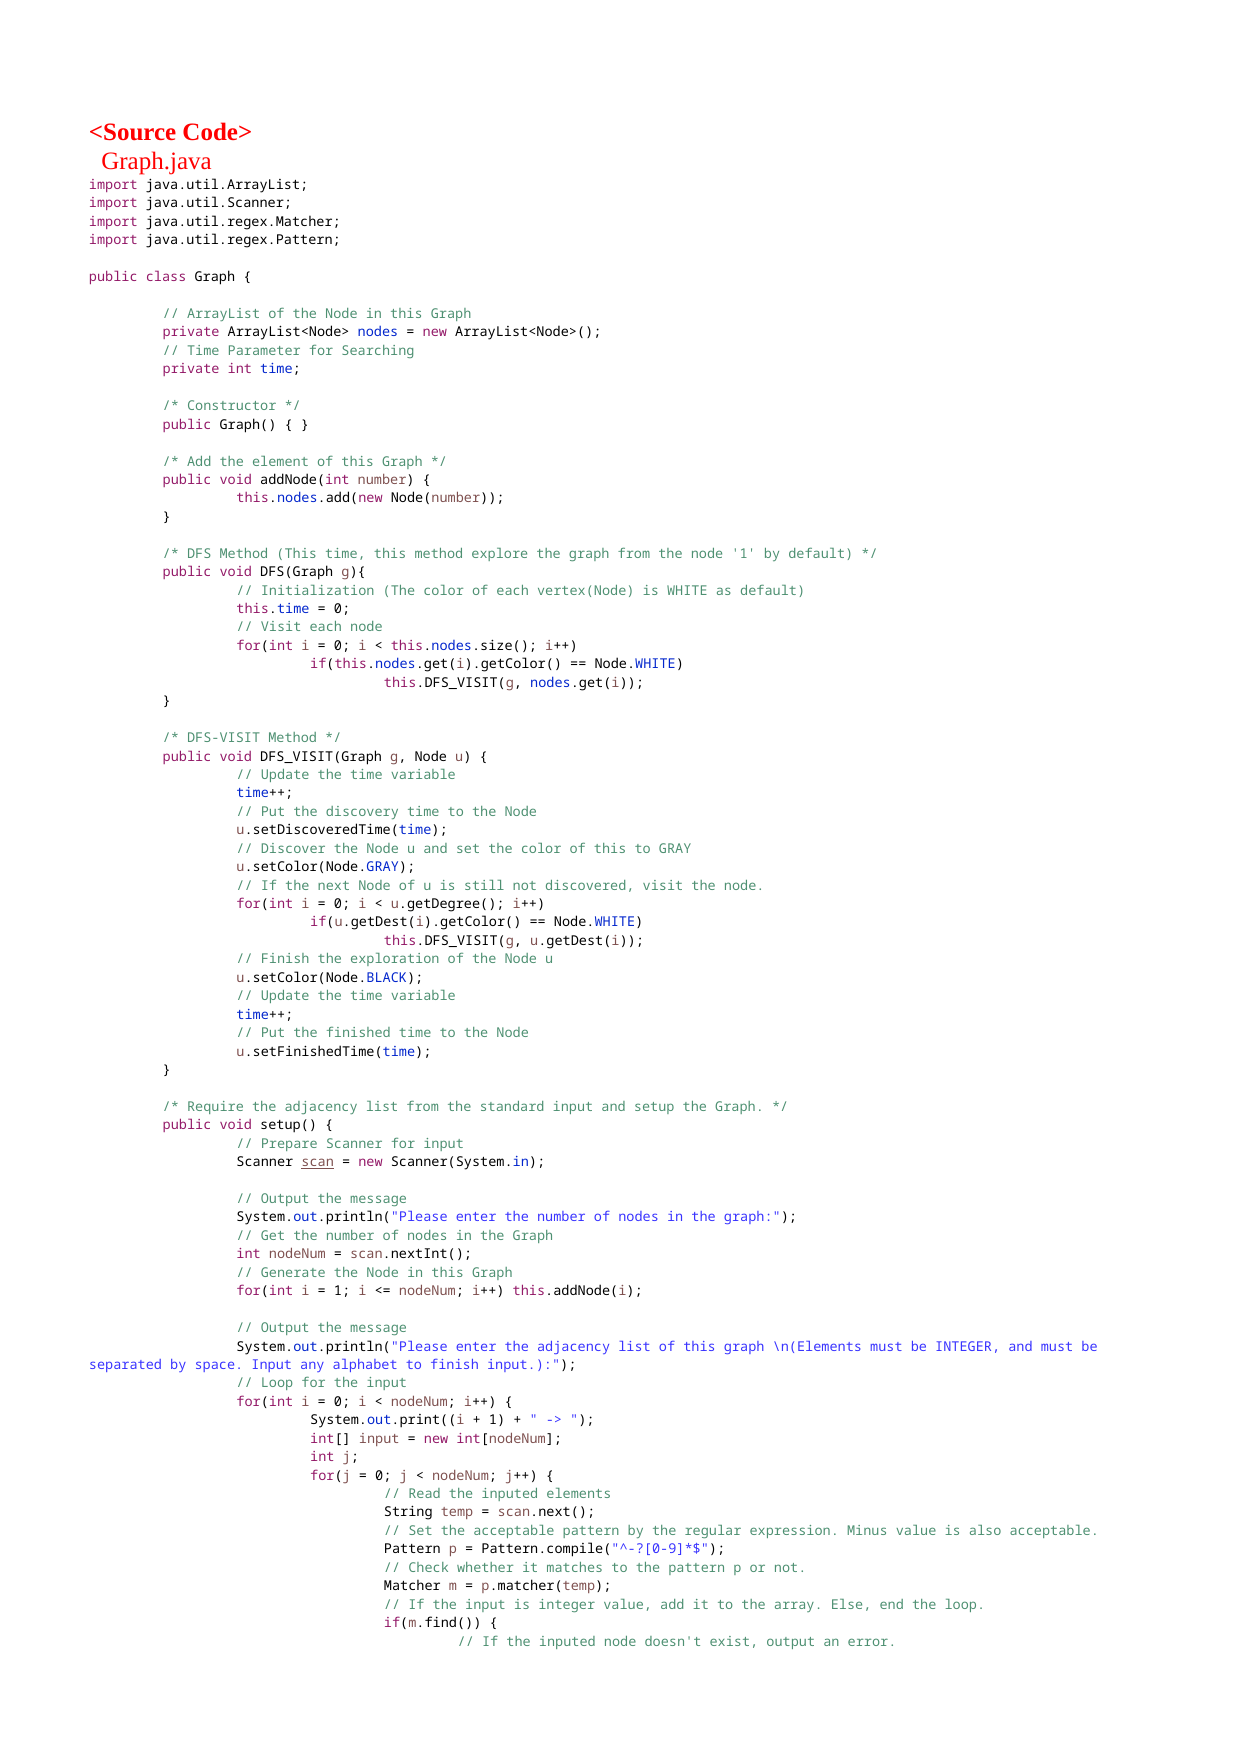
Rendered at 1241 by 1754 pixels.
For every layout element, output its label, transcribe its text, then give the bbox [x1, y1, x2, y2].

text for(int i = 0; i < nodeNum; i++) { [89, 1392, 1151, 1410]
text import java.util.regex.Matcher; [89, 212, 1151, 230]
text // Initialization (The color of each vertex(Node) is WHITE as default) [89, 581, 1151, 599]
text // Output the message [89, 1318, 1151, 1336]
text // Output the message [89, 1189, 1151, 1207]
text // Update the time variable [89, 986, 1151, 1004]
text public Graph() { } [89, 414, 1151, 433]
text u.setColor(Node.GRAY); [89, 857, 1151, 876]
text // Update the time variable [89, 765, 1151, 783]
text // Time Parameter for Searching [89, 341, 1151, 359]
text import java.util.Scanner; [89, 193, 1151, 212]
text time++; [89, 783, 1151, 802]
text public void DFS_VISIT(Graph g, Node u) { [89, 746, 1151, 765]
text Matcher m = p.matcher(temp); [89, 1576, 1151, 1594]
text public class Graph { [89, 267, 1151, 286]
text private int time; [89, 359, 1151, 378]
text // If the input is integer value, add it to the array. Else, end the loop. [89, 1594, 1151, 1613]
text for(j = 0; j < nodeNum; j++) { [89, 1466, 1151, 1484]
text /* DFS Method (This time, this method explore the graph from the node '1' by default) */ [89, 544, 1151, 562]
text this.DFS_VISIT(g, u.getDest(i)); [89, 931, 1151, 949]
text int[] input = new int[nodeNum]; [89, 1429, 1151, 1447]
text // Loop for the input [89, 1373, 1151, 1392]
text for(int i = 1; i <= nodeNum; i++) this.addNode(i); [89, 1281, 1151, 1299]
text Scanner scan = new Scanner(System.in); [89, 1152, 1151, 1171]
text int nodeNum = scan.nextInt(); [89, 1244, 1151, 1263]
text Pattern p = Pattern.compile("^-?[0-9]*$"); [89, 1539, 1151, 1558]
text String temp = scan.next(); [89, 1502, 1151, 1521]
text int j; [89, 1447, 1151, 1466]
text /* Constructor */ [89, 396, 1151, 414]
text if(this.nodes.get(i).getColor() == Node.WHITE) [89, 654, 1151, 673]
text // Set the acceptable pattern by the regular expression. Minus value is also acceptable. [89, 1521, 1151, 1539]
text public void DFS(Graph g){ [89, 562, 1151, 581]
text Graph.java [89, 146, 1151, 175]
text // If the next Node of u is still not discovered, visit the node. [89, 876, 1151, 894]
text // Finish the exploration of the Node u [89, 949, 1151, 968]
text System.out.println("Please enter the adjacency list of this graph \n(Elements must be INTEGER, and must be separated by space. Input any alphabet to finish input.):"); [89, 1336, 1151, 1373]
text // Put the discovery time to the Node [89, 802, 1151, 820]
text // Put the finished time to the Node [89, 1023, 1151, 1041]
text System.out.print((i + 1) + " -> "); [89, 1410, 1151, 1429]
text private ArrayList<Node> nodes = new ArrayList<Node>(); [89, 322, 1151, 341]
text public void addNode(int number) { [89, 470, 1151, 488]
text } [89, 507, 1151, 525]
text if(u.getDest(i).getColor() == Node.WHITE) [89, 912, 1151, 931]
text /* Require the adjacency list from the standard input and setup the Graph. */ [89, 1097, 1151, 1115]
text import java.util.regex.Pattern; [89, 230, 1151, 249]
text } [89, 691, 1151, 709]
text time++; [89, 1004, 1151, 1023]
text u.setFinishedTime(time); [89, 1041, 1151, 1060]
text u.setDiscoveredTime(time); [89, 820, 1151, 839]
text // Visit each node [89, 617, 1151, 636]
text /* DFS-VISIT Method */ [89, 728, 1151, 746]
text <Source Code> [89, 117, 1151, 146]
text // Prepare Scanner for input [89, 1134, 1151, 1152]
text // If the inputed node doesn't exist, output an error. [89, 1631, 1151, 1650]
text // Generate the Node in this Graph [89, 1263, 1151, 1281]
text } [89, 1060, 1151, 1078]
text this.DFS_VISIT(g, nodes.get(i)); [89, 673, 1151, 691]
text if(m.find()) { [89, 1613, 1151, 1631]
text for(int i = 0; i < u.getDegree(); i++) [89, 894, 1151, 912]
text // Read the inputed elements [89, 1484, 1151, 1502]
text u.setColor(Node.BLACK); [89, 968, 1151, 986]
text this.time = 0; [89, 599, 1151, 617]
text // Get the number of nodes in the Graph [89, 1226, 1151, 1244]
text import java.util.ArrayList; [89, 175, 1151, 193]
text public void setup() { [89, 1115, 1151, 1134]
text /* Add the element of this Graph */ [89, 451, 1151, 470]
text // ArrayList of the Node in this Graph [89, 304, 1151, 322]
text for(int i = 0; i < this.nodes.size(); i++) [89, 636, 1151, 654]
text // Discover the Node u and set the color of this to GRAY [89, 839, 1151, 857]
text this.nodes.add(new Node(number)); [89, 488, 1151, 507]
text // Check whether it matches to the pattern p or not. [89, 1558, 1151, 1576]
text System.out.println("Please enter the number of nodes in the graph:"); [89, 1207, 1151, 1226]
